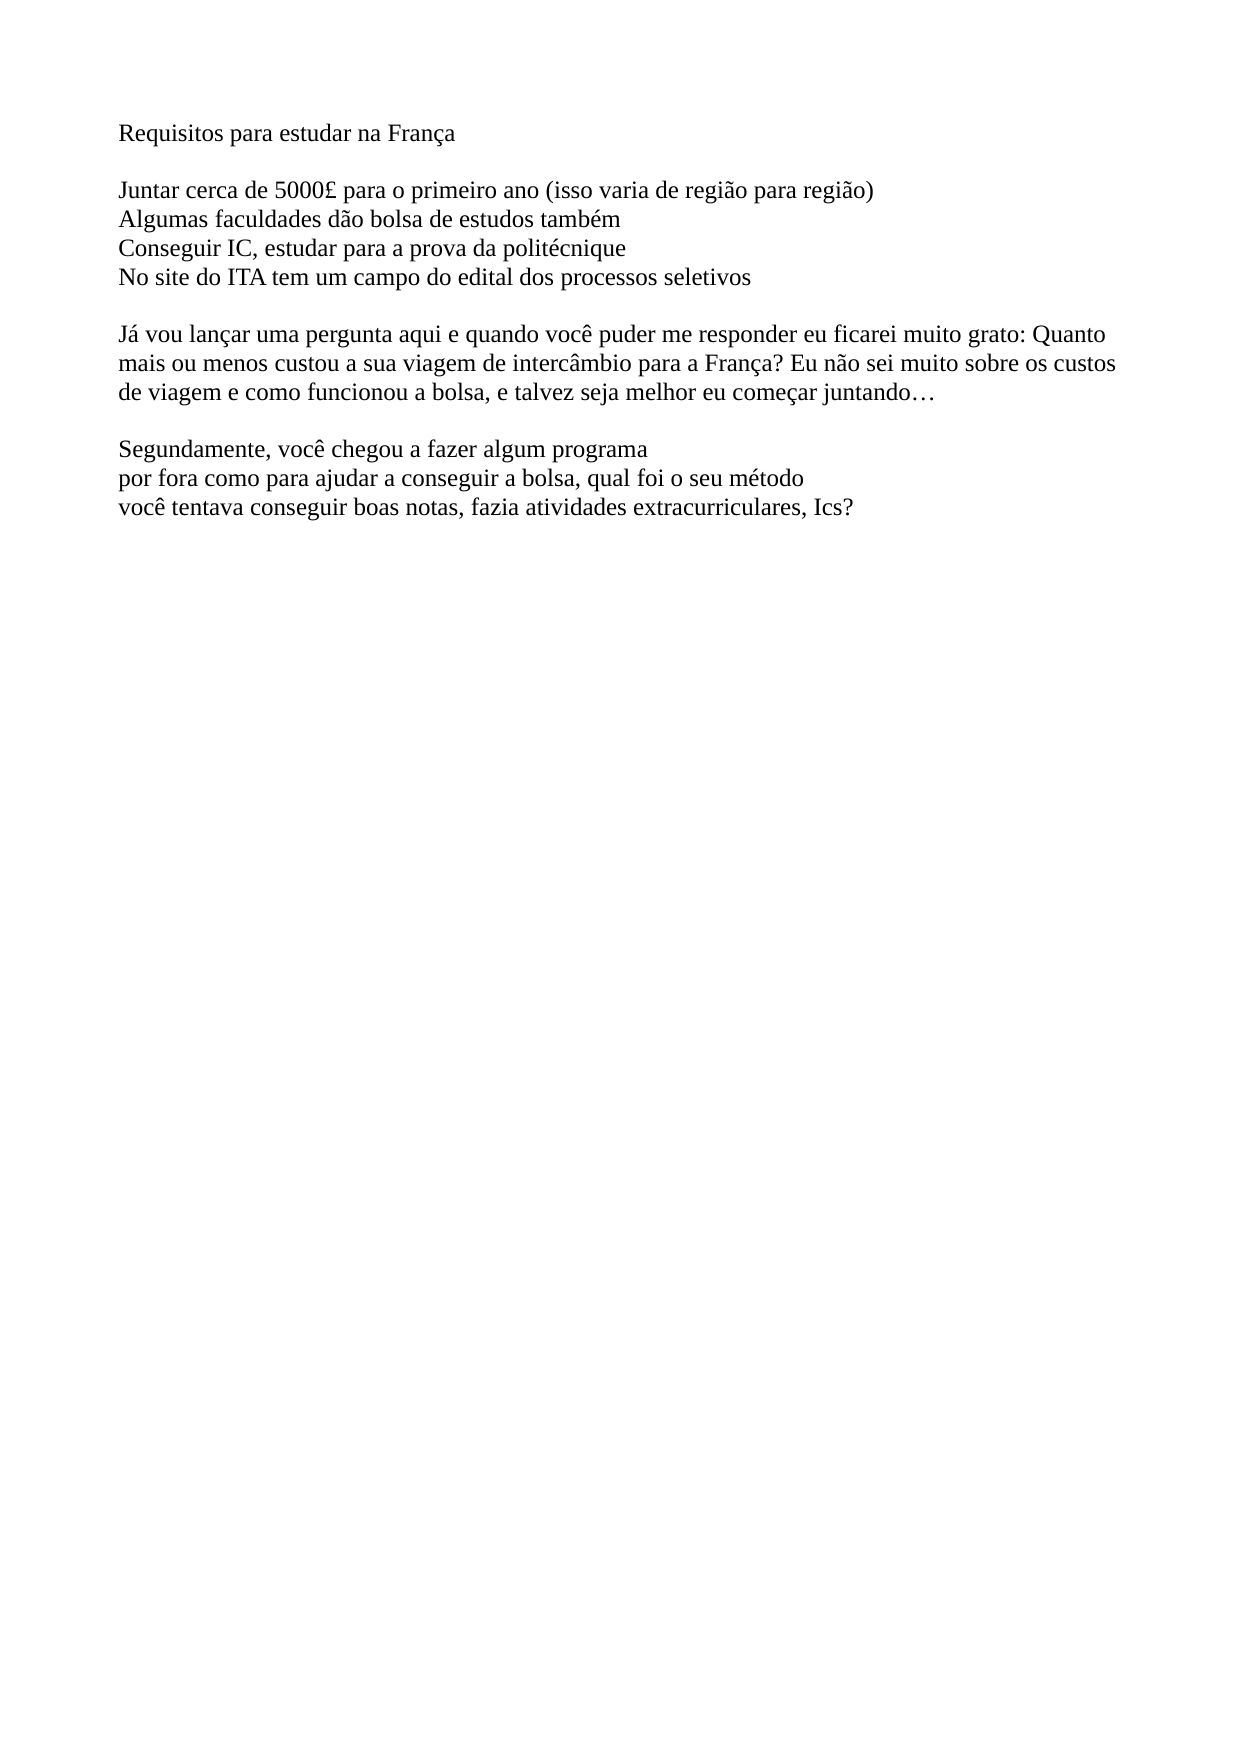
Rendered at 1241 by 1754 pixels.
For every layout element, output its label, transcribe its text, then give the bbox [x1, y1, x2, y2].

text Juntar cerca de 5000£ para o primeiro ano (isso varia de região para região) [118, 176, 1122, 204]
text Segundamente, você chegou a fazer algum programa [118, 434, 1122, 463]
text por fora como para ajudar a conseguir a bolsa, qual foi o seu método [118, 463, 1122, 492]
text Já vou lançar uma pergunta aqui e quando você puder me responder eu ficarei muito grato: Quanto mais ou menos custou a sua viagem de intercâmbio para a França? Eu não sei muito sobre os custos de viagem e como funcionou a bolsa, e talvez seja melhor eu começar juntando… [118, 319, 1122, 406]
text No site do ITA tem um campo do edital dos processos seletivos [118, 262, 1122, 291]
text Requisitos para estudar na França [118, 118, 1122, 147]
text Conseguir IC, estudar para a prova da politécnique [118, 233, 1122, 262]
text Algumas faculdades dão bolsa de estudos também [118, 204, 1122, 233]
text você tentava conseguir boas notas, fazia atividades extracurriculares, Ics? [118, 492, 1122, 521]
